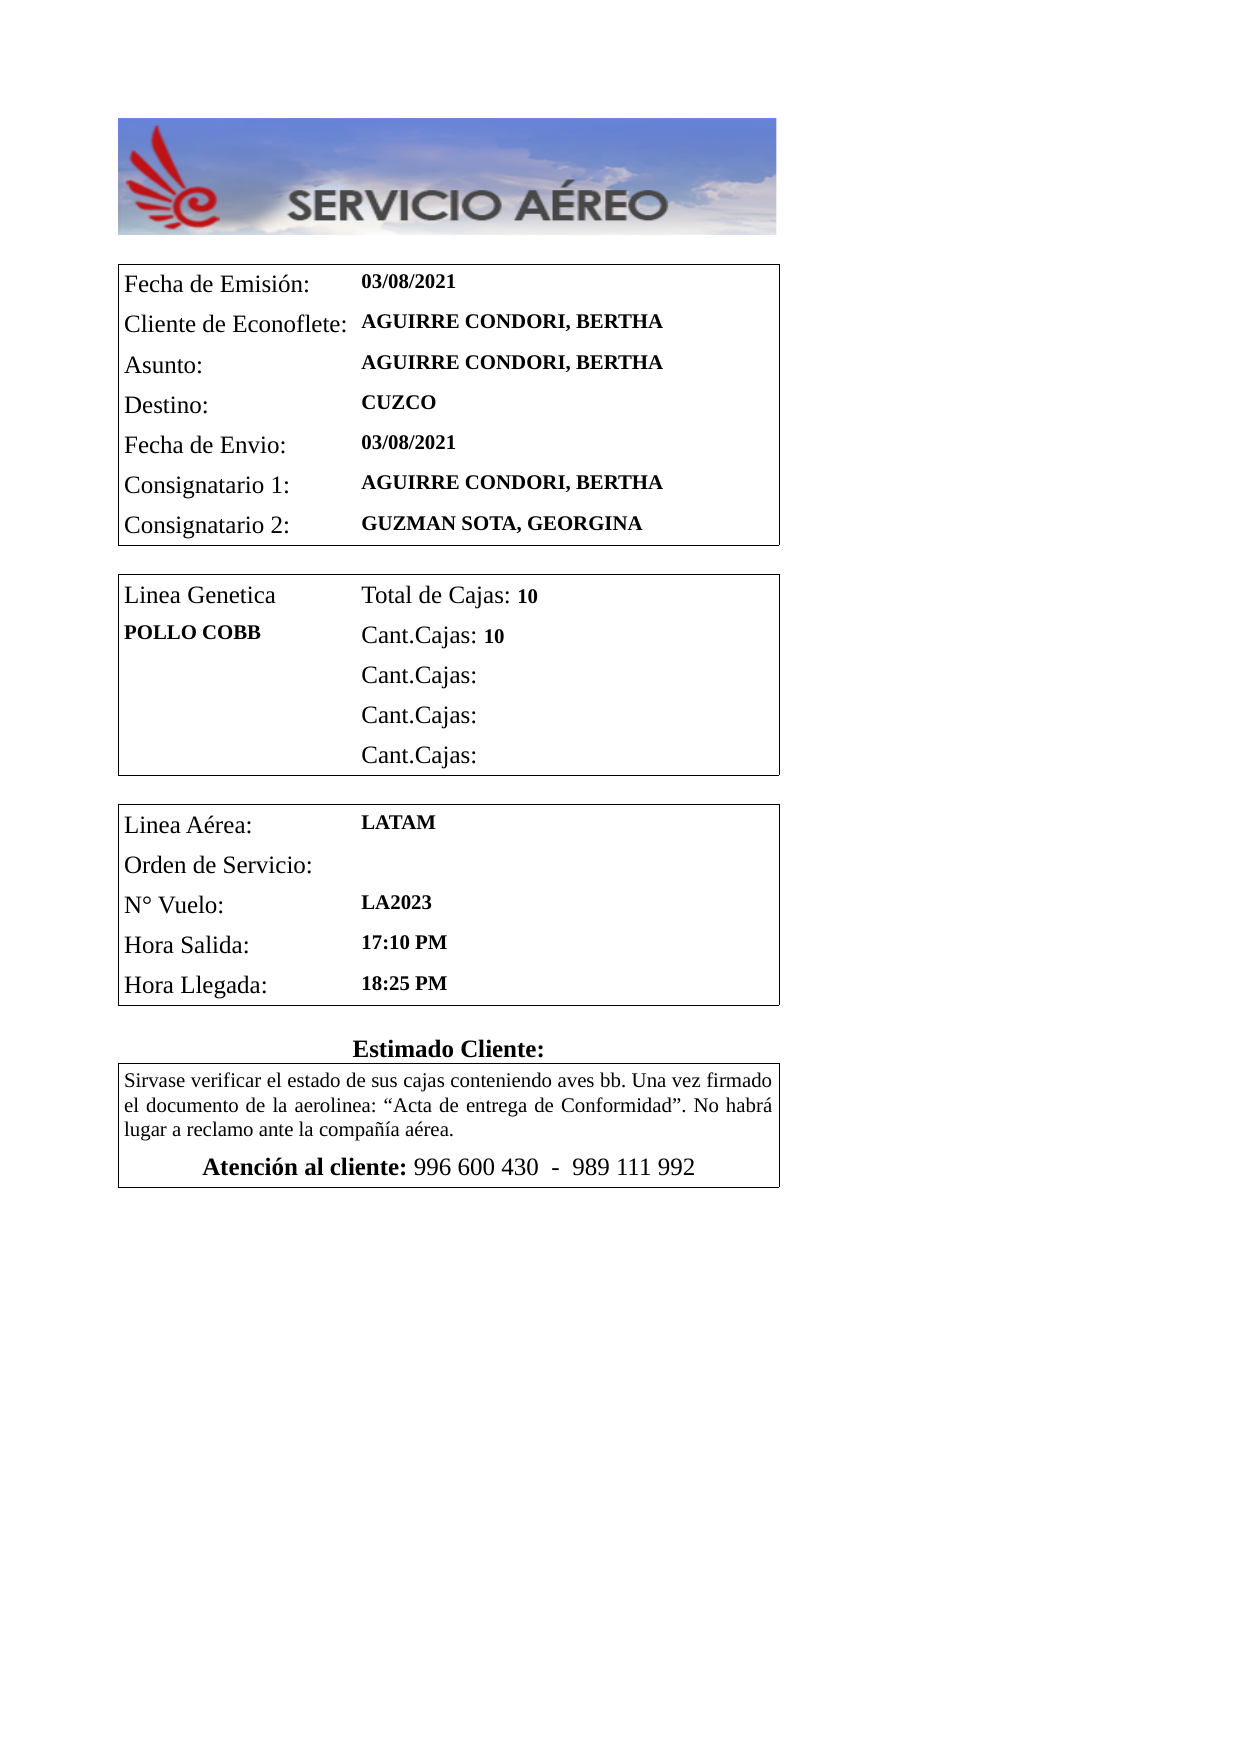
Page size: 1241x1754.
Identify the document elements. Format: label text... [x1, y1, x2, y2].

table_header 03/08/2021 [356, 265, 779, 304]
table_cell [118, 776, 356, 804]
table_cell Atención al cliente: 996 600 430 - 989 111 992 [119, 1146, 779, 1187]
picture [118, 118, 777, 235]
table_cell Hora Salida: [119, 925, 356, 965]
table_cell Orden de Servicio: [119, 844, 356, 884]
table_cell Asunto: [119, 344, 356, 384]
table_cell Cant.Cajas: [356, 695, 779, 735]
table_cell Fecha de Envio: [119, 424, 356, 464]
table_cell POLLO COBB [119, 614, 356, 654]
table_header Fecha de Emisión: [119, 265, 356, 304]
table_cell [356, 776, 779, 804]
table_cell 03/08/2021 [356, 424, 779, 464]
table_cell GUZMAN SOTA, GEORGINA [356, 505, 779, 545]
table_cell AGUIRRE CONDORI, BERTHA [356, 465, 779, 505]
table_cell Estimado Cliente: [118, 1006, 779, 1063]
table_cell AGUIRRE CONDORI, BERTHA [356, 304, 779, 344]
table_cell Total de Cajas: 10 [356, 575, 779, 614]
table_cell Cliente de Econoflete: [119, 304, 356, 344]
table_cell Linea Genetica [119, 575, 356, 614]
table_cell [356, 546, 779, 574]
table_cell Sirvase verificar el estado de sus cajas conteniendo aves bb. Una vez firmado el documento de la aerolinea: “Acta de entrega de Conformidad”. No habrá lugar a reclamo ante la compañía aérea. [119, 1064, 779, 1146]
table_cell Cant.Cajas: [356, 654, 779, 694]
table_cell [119, 735, 356, 775]
table_cell [119, 695, 356, 735]
table_cell Cant.Cajas: 10 [356, 614, 779, 654]
table_cell [356, 844, 779, 884]
table_cell [118, 546, 356, 574]
table_cell 17:10 PM [356, 925, 779, 965]
table_cell AGUIRRE CONDORI, BERTHA [356, 344, 779, 384]
table_cell 18:25 PM [356, 965, 779, 1005]
table_cell Hora Llegada: [119, 965, 356, 1005]
table_cell [119, 654, 356, 694]
table_cell LA2023 [356, 884, 779, 924]
table_cell LATAM [356, 805, 779, 844]
table_cell Consignatario 2: [119, 505, 356, 545]
table_cell CUZCO [356, 384, 779, 424]
table_cell Destino: [119, 384, 356, 424]
table_cell Linea Aérea: [119, 805, 356, 844]
table_cell Cant.Cajas: [356, 735, 779, 775]
table_cell Consignatario 1: [119, 465, 356, 505]
table_cell N° Vuelo: [119, 884, 356, 924]
